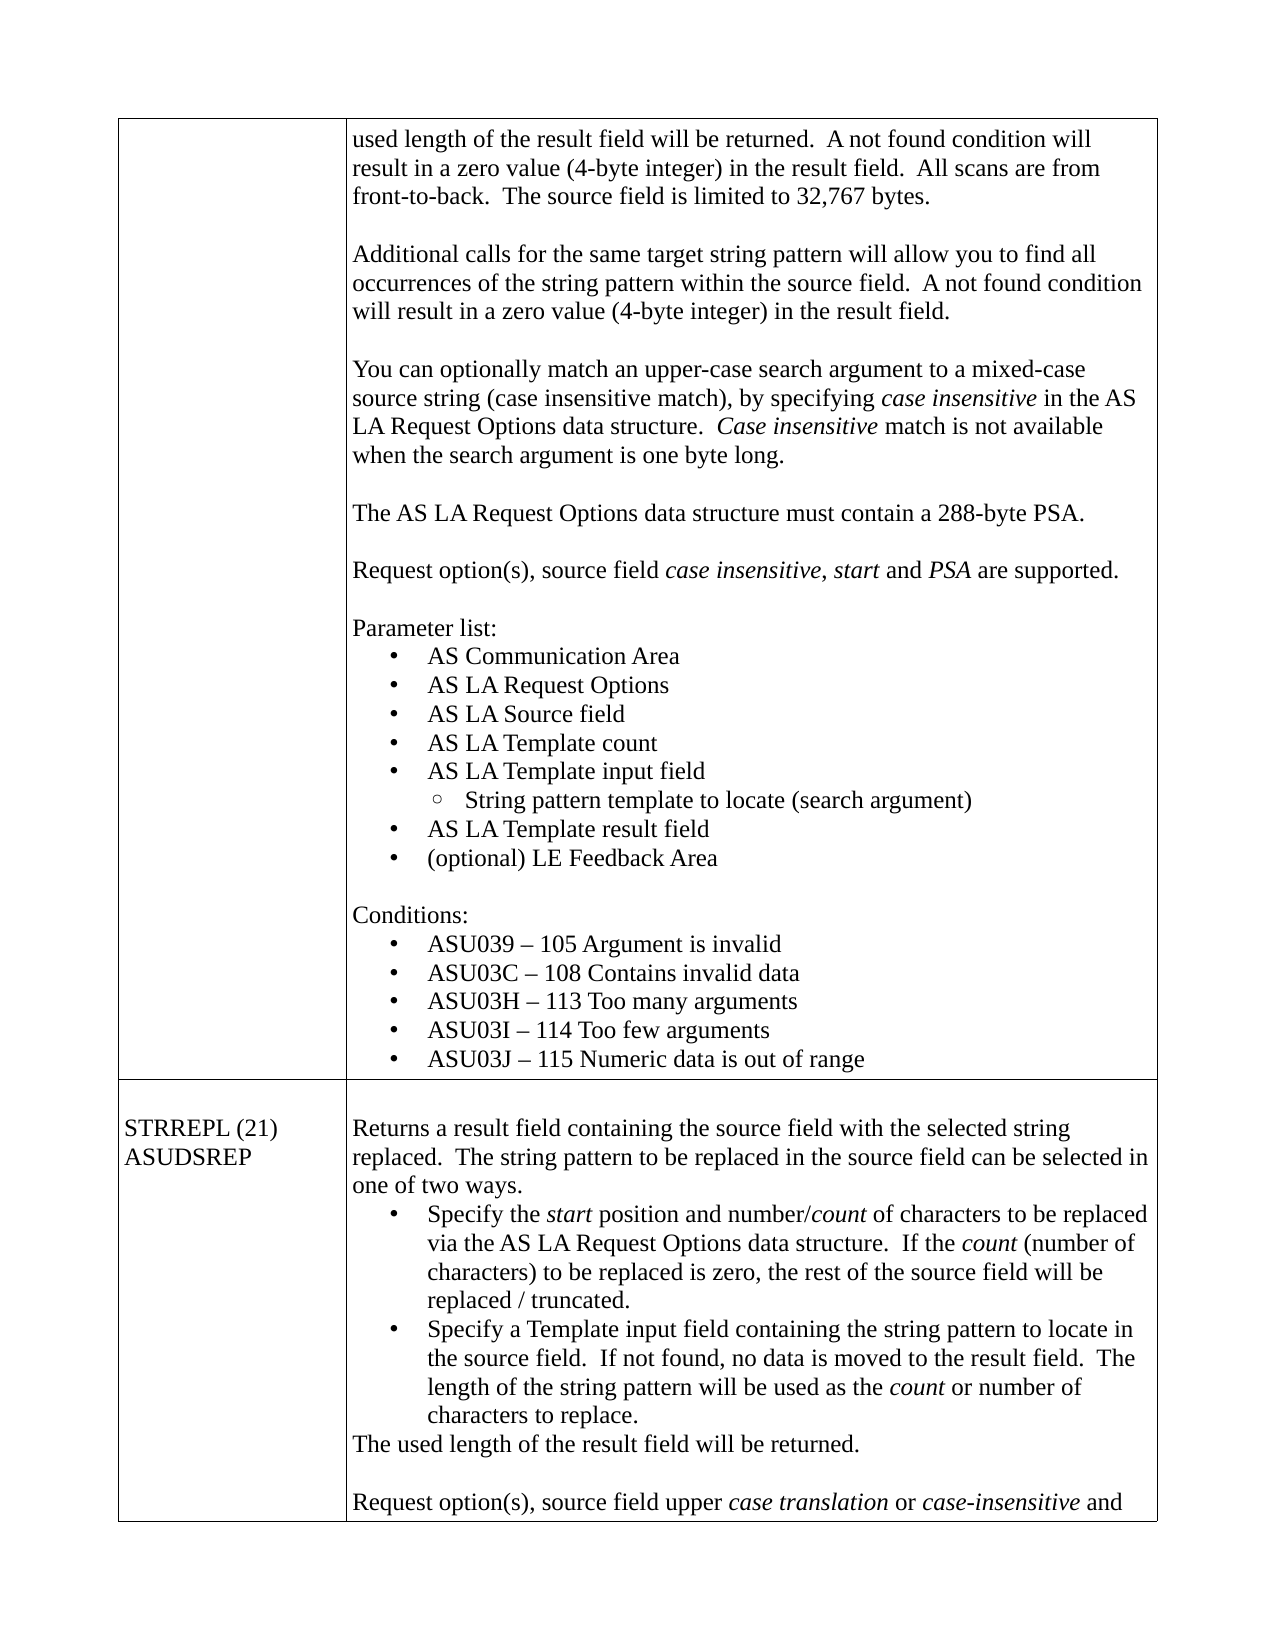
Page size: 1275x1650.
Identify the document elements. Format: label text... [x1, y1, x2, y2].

table_cell [119, 119, 346, 1078]
table_cell Returns a result field containing the source field with the selected string replaced. The string pattern to be replaced in the source field can be selected in one of two ways. Specify the start position and number/count of characters to be replaced via the AS LA Request Options data structure. If the count (number of characters) to be replaced is zero, the rest of the source field will be replaced / truncated. Specify a Template input field containing the string pattern to locate in the source field. If not found, no data is moved to the result field. The length of the string pattern will be used as the count or number of characters to replace. The used length of the result field will be returned. Request option(s), source field upper case translation or case-insensitive and [347, 1080, 1157, 1521]
table_cell STRREPL (21) ASUDSREP [119, 1080, 346, 1521]
table_cell used length of the result field will be returned. A not found condition will result in a zero value (4-byte integer) in the result field. All scans are from front-to-back. The source field is limited to 32,767 bytes. Additional calls for the same target string pattern will allow you to find all occurrences of the string pattern within the source field. A not found condition will result in a zero value (4-byte integer) in the result field. You can optionally match an upper-case search argument to a mixed-case source string (case insensitive match), by specifying case insensitive in the AS LA Request Options data structure. Case insensitive match is not available when the search argument is one byte long. The AS LA Request Options data structure must contain a 288-byte PSA. Request option(s), source field case insensitive, start and PSA are supported. Parameter list: AS Communication Area AS LA Request Options AS LA Source field AS LA Template count AS LA Template input field String pattern template to locate (search argument) AS LA Template result field (optional) LE Feedback Area Conditions: ASU039 – 105 Argument is invalid ASU03C – 108 Contains invalid data ASU03H – 113 Too many arguments ASU03I – 114 Too few arguments ASU03J – 115 Numeric data is out of range [347, 119, 1157, 1078]
